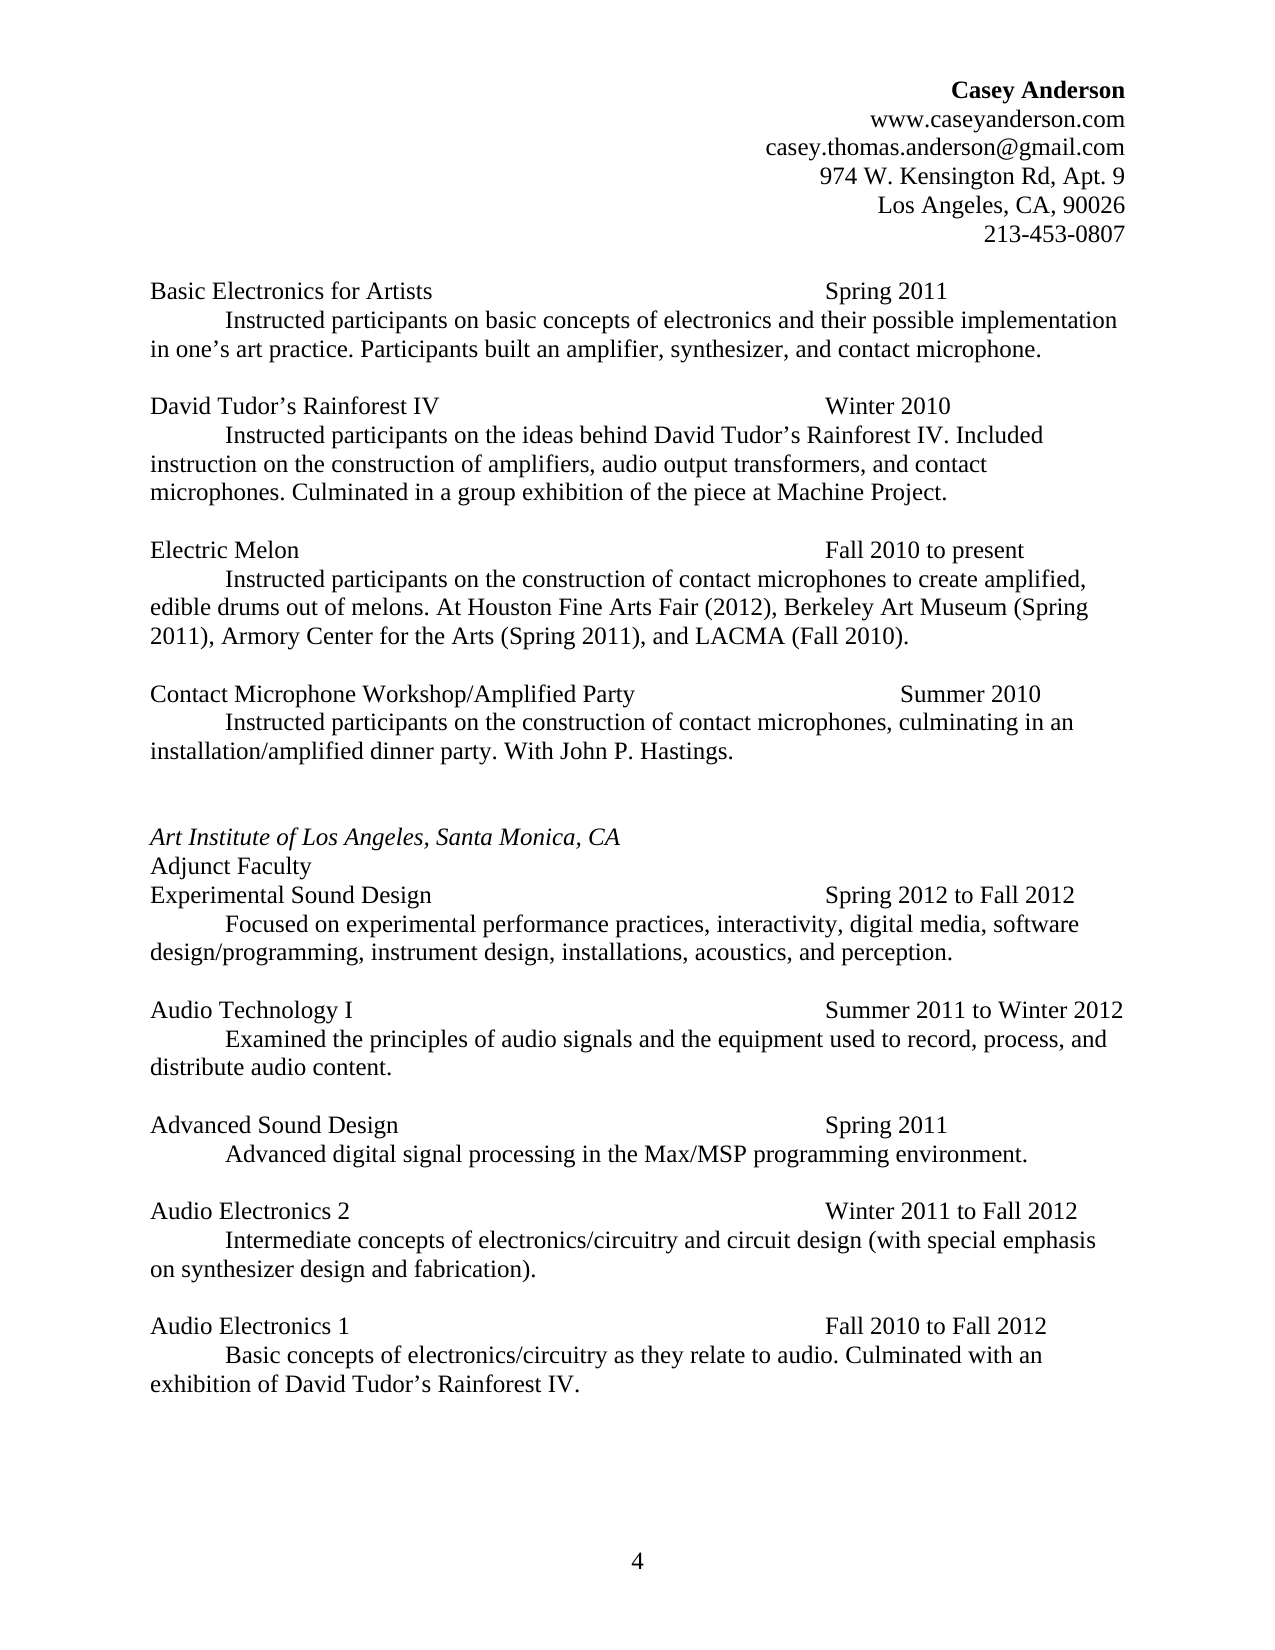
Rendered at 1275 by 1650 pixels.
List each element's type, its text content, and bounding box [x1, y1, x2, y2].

text Adjunct Faculty [150, 851, 1125, 880]
text Electric Melon Fall 2010 to present [150, 535, 1125, 564]
text Examined the principles of audio signals and the equipment used to record, process, and distribute audio content. [150, 1024, 1125, 1081]
text Advanced digital signal processing in the Max/MSP programming environment. [150, 1139, 1125, 1167]
text Instructed participants on the construction of contact microphones to create amplified, edible drums out of melons. At Houston Fine Arts Fair (2012), Berkeley Art Museum (Spring 2011), Armory Center for the Arts (Spring 2011), and LACMA (Fall 2010). [150, 564, 1125, 650]
text Advanced Sound Design Spring 2011 [150, 1110, 1125, 1139]
text Instructed participants on the ideas behind David Tudor’s Rainforest IV. Included instruction on the construction of amplifiers, audio output transformers, and contact microphones. Culminated in a group exhibition of the piece at Machine Project. [150, 420, 1125, 506]
text David Tudor’s Rainforest IV Winter 2010 [150, 391, 1125, 420]
text Focused on experimental performance practices, interactivity, digital media, software design/programming, instrument design, installations, acoustics, and perception. [150, 909, 1125, 966]
text Basic concepts of electronics/circuitry as they relate to audio. Culminated with an exhibition of David Tudor’s Rainforest IV. [150, 1340, 1125, 1397]
subtitle Art Institute of Los Angeles, Santa Monica, CA [150, 822, 1125, 851]
text Experimental Sound Design Spring 2012 to Fall 2012 [150, 880, 1125, 909]
text Audio Electronics 1 Fall 2010 to Fall 2012 [150, 1311, 1125, 1340]
text Basic Electronics for Artists Spring 2011 [150, 276, 1125, 305]
text Audio Electronics 2 Winter 2011 to Fall 2012 [150, 1196, 1125, 1225]
text Instructed participants on basic concepts of electronics and their possible implementation in one’s art practice. Participants built an amplifier, synthesizer, and contact microphone. [150, 305, 1125, 362]
text Audio Technology I Summer 2011 to Winter 2012 [150, 995, 1125, 1024]
text Instructed participants on the construction of contact microphones, culminating in an installation/amplified dinner party. With John P. Hastings. [150, 707, 1125, 765]
text Intermediate concepts of electronics/circuitry and circuit design (with special emphasis on synthesizer design and fabrication). [150, 1225, 1125, 1282]
text Contact Microphone Workshop/Amplified Party Summer 2010 [150, 679, 1125, 707]
